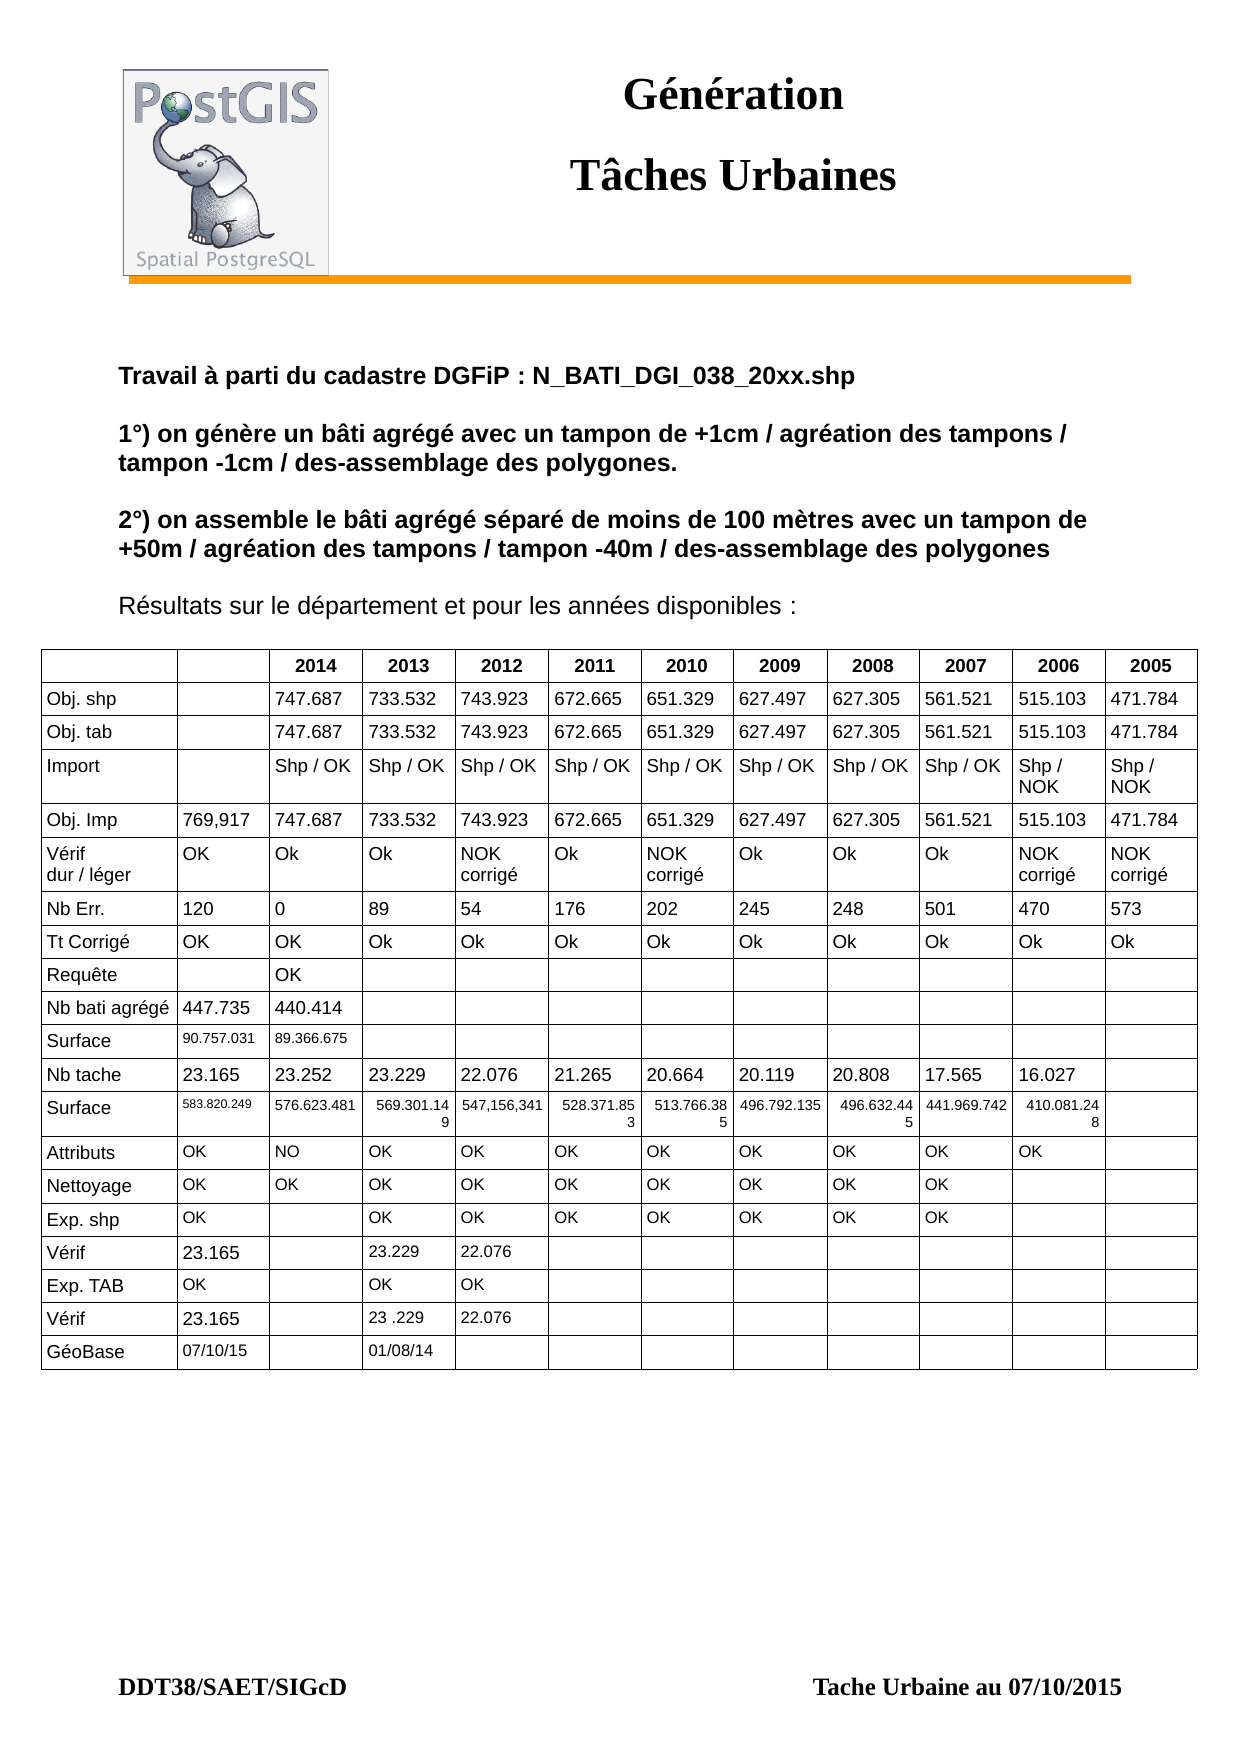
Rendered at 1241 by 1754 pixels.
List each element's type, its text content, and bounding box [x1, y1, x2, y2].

table_cell Obj. Imp [42, 804, 177, 837]
table_cell 576.623.481 [270, 1092, 362, 1136]
table_cell NOK corrigé [1013, 838, 1105, 891]
table_cell 441.969.742 [920, 1092, 1012, 1136]
table_cell Ok [920, 838, 1012, 891]
table_cell [642, 959, 733, 991]
table_cell 569.301.149 [363, 1092, 455, 1136]
table_cell OK [178, 1270, 269, 1302]
table_cell 22.076 [456, 1237, 548, 1269]
table_cell Ok [456, 926, 548, 958]
table_cell 17.565 [920, 1059, 1012, 1091]
table_cell OK [734, 1137, 827, 1169]
table_cell [270, 1336, 362, 1368]
table_cell 471.784 [1106, 716, 1197, 748]
table_header [42, 650, 177, 682]
table_cell OK [456, 1270, 548, 1302]
table_cell [1106, 1270, 1197, 1302]
table_cell [828, 1025, 919, 1057]
table_header [178, 650, 269, 682]
table_header 2005 [1106, 650, 1197, 682]
table_cell 733.532 [363, 804, 455, 837]
table_cell OK [363, 1270, 455, 1302]
table_cell Shp / NOK [1106, 750, 1197, 803]
table_cell [1106, 1204, 1197, 1236]
table_cell OK [363, 1170, 455, 1202]
table_cell Shp / OK [549, 750, 641, 803]
table_cell [270, 1237, 362, 1269]
table_cell 23.165 [178, 1059, 269, 1091]
table_cell [363, 992, 455, 1024]
table_cell 07/10/15 [178, 1336, 269, 1368]
table_cell 651.329 [642, 716, 733, 748]
table_cell GéoBase [42, 1336, 177, 1368]
table_cell 21.265 [549, 1059, 641, 1091]
table_cell Nb Err. [42, 892, 177, 924]
table_header 2008 [828, 650, 919, 682]
table_cell Surface [42, 1025, 177, 1057]
table_cell [828, 992, 919, 1024]
table_cell OK [642, 1170, 733, 1202]
table_cell OK [1013, 1137, 1105, 1169]
table_cell OK [549, 1170, 641, 1202]
table_cell NOK corrigé [1106, 838, 1197, 891]
table_cell [1013, 992, 1105, 1024]
table_cell 627.497 [734, 804, 827, 837]
table_cell 651.329 [642, 683, 733, 715]
table_cell 733.532 [363, 716, 455, 748]
table_cell 547,156,341 [456, 1092, 548, 1136]
table_cell 440.414 [270, 992, 362, 1024]
table_cell 20.664 [642, 1059, 733, 1091]
table_cell 22.076 [456, 1303, 548, 1335]
table_cell Obj. tab [42, 716, 177, 748]
table_cell [270, 1303, 362, 1335]
table_cell [1106, 1170, 1197, 1202]
table_cell 23.229 [363, 1059, 455, 1091]
table_cell [1106, 959, 1197, 991]
table_cell 627.305 [828, 804, 919, 837]
table_cell [828, 959, 919, 991]
table_cell Nettoyage [42, 1170, 177, 1202]
table_cell 561.521 [920, 716, 1012, 748]
table_cell 515.103 [1013, 716, 1105, 748]
table_cell 471.784 [1106, 804, 1197, 837]
table_cell 769,917 [178, 804, 269, 837]
table_header 2010 [642, 650, 733, 682]
table_cell 245 [734, 892, 827, 924]
table_cell [920, 1270, 1012, 1302]
table_cell [549, 1025, 641, 1057]
table_cell Shp / OK [456, 750, 548, 803]
table_cell [1013, 959, 1105, 991]
table_cell Ok [1106, 926, 1197, 958]
text Tâches Urbaines [344, 148, 1122, 201]
table_cell [642, 1336, 733, 1368]
table_cell 627.305 [828, 716, 919, 748]
table_header 2013 [363, 650, 455, 682]
table_cell 447.735 [178, 992, 269, 1024]
table_cell Ok [734, 926, 827, 958]
table_cell [549, 1237, 641, 1269]
table_cell 528.371.853 [549, 1092, 641, 1136]
table_header 2009 [734, 650, 827, 682]
table_cell OK [178, 1137, 269, 1169]
table_cell Shp / OK [642, 750, 733, 803]
table_cell OK [828, 1170, 919, 1202]
table_cell [549, 959, 641, 991]
table_header 2012 [456, 650, 548, 682]
table_cell 496.632.445 [828, 1092, 919, 1136]
table_cell Ok [642, 926, 733, 958]
table_cell Vérif dur / léger [42, 838, 177, 891]
table_cell 747.687 [270, 716, 362, 748]
table_cell [456, 959, 548, 991]
table_cell 176 [549, 892, 641, 924]
table_cell OK [828, 1204, 919, 1236]
table_cell [270, 1204, 362, 1236]
table_cell [1106, 1237, 1197, 1269]
table_cell [1013, 1204, 1105, 1236]
table_cell 515.103 [1013, 683, 1105, 715]
table_cell Ok [920, 926, 1012, 958]
table_cell Nb tache [42, 1059, 177, 1091]
table_cell 20.119 [734, 1059, 827, 1091]
table_cell [642, 992, 733, 1024]
table_cell [1106, 1059, 1197, 1091]
table_cell 248 [828, 892, 919, 924]
table_cell OK [734, 1170, 827, 1202]
text 2°) on assemble le bâti agrégé séparé de moins de 100 mètres avec un tampon de +50m / agréation des tampons / tampon -40m / des-assemblage des polygones [118, 505, 1122, 563]
table_cell 22.076 [456, 1059, 548, 1091]
table_cell [456, 1336, 548, 1368]
table_cell [1106, 1092, 1197, 1136]
table_cell OK [270, 1170, 362, 1202]
table_cell Ok [270, 838, 362, 891]
table_cell [549, 1336, 641, 1368]
table_cell Ok [549, 926, 641, 958]
table_cell OK [642, 1137, 733, 1169]
table_cell [1013, 1336, 1105, 1368]
table_cell 561.521 [920, 804, 1012, 837]
table_cell 743.923 [456, 716, 548, 748]
table_cell NOK corrigé [642, 838, 733, 891]
table_cell [642, 1303, 733, 1335]
table_cell OK [363, 1137, 455, 1169]
table_cell [1106, 1025, 1197, 1057]
table_cell 513.766.385 [642, 1092, 733, 1136]
table_cell OK [270, 926, 362, 958]
picture [122, 69, 329, 276]
table_cell Ok [828, 838, 919, 891]
table_cell [178, 716, 269, 748]
table_cell [734, 1270, 827, 1302]
table_cell OK [456, 1137, 548, 1169]
table_cell [1013, 1025, 1105, 1057]
table_cell [920, 1237, 1012, 1269]
table_cell 743.923 [456, 804, 548, 837]
table_cell 23 .229 [363, 1303, 455, 1335]
table_cell Shp / OK [734, 750, 827, 803]
table_cell 202 [642, 892, 733, 924]
table_cell 23.252 [270, 1059, 362, 1091]
table_cell [363, 959, 455, 991]
table_cell 672.665 [549, 683, 641, 715]
table_cell 120 [178, 892, 269, 924]
table_cell OK [178, 1204, 269, 1236]
table_cell 627.305 [828, 683, 919, 715]
table_cell 23.165 [178, 1303, 269, 1335]
table_cell NO [270, 1137, 362, 1169]
table_cell [1106, 1336, 1197, 1368]
table_cell [1013, 1303, 1105, 1335]
table_cell 747.687 [270, 804, 362, 837]
table_cell 747.687 [270, 683, 362, 715]
table_cell 89.366.675 [270, 1025, 362, 1057]
table_cell Shp / OK [828, 750, 919, 803]
table_cell 561.521 [920, 683, 1012, 715]
table_cell 672.665 [549, 804, 641, 837]
table_cell [642, 1270, 733, 1302]
table_cell OK [920, 1170, 1012, 1202]
table_cell [920, 1336, 1012, 1368]
table_cell [1013, 1170, 1105, 1202]
table_cell 20.808 [828, 1059, 919, 1091]
table_cell 501 [920, 892, 1012, 924]
table_cell OK [920, 1137, 1012, 1169]
table_cell 410.081.248 [1013, 1092, 1105, 1136]
table_cell OK [642, 1204, 733, 1236]
table_cell [270, 1270, 362, 1302]
table_cell OK [456, 1170, 548, 1202]
table_cell 89 [363, 892, 455, 924]
table_cell 733.532 [363, 683, 455, 715]
table_cell Requête [42, 959, 177, 991]
table_cell [549, 1303, 641, 1335]
table_cell [456, 992, 548, 1024]
table_cell [828, 1237, 919, 1269]
table_header 2006 [1013, 650, 1105, 682]
table_cell Ok [828, 926, 919, 958]
table_cell OK [270, 959, 362, 991]
table_cell Shp / OK [270, 750, 362, 803]
table_cell [920, 959, 1012, 991]
table_cell Ok [363, 838, 455, 891]
table_cell 627.497 [734, 683, 827, 715]
table_cell OK [178, 926, 269, 958]
table_cell 23.229 [363, 1237, 455, 1269]
table_cell [828, 1270, 919, 1302]
table_cell [734, 1025, 827, 1057]
table_cell [1106, 1137, 1197, 1169]
table_cell [920, 992, 1012, 1024]
text Résultats sur le département et pour les années disponibles : [118, 591, 1122, 620]
table_header 2011 [549, 650, 641, 682]
table_cell Attributs [42, 1137, 177, 1169]
table_cell Obj. shp [42, 683, 177, 715]
table_header 2007 [920, 650, 1012, 682]
table_cell Nb bati agrégé [42, 992, 177, 1024]
table_cell Exp. shp [42, 1204, 177, 1236]
table_cell 01/08/14 [363, 1336, 455, 1368]
table_cell 0 [270, 892, 362, 924]
table_cell [734, 992, 827, 1024]
table_cell NOK corrigé [456, 838, 548, 891]
table_cell [734, 1237, 827, 1269]
table_cell OK [549, 1137, 641, 1169]
table_cell 573 [1106, 892, 1197, 924]
table_cell 672.665 [549, 716, 641, 748]
table_cell [549, 992, 641, 1024]
table_cell Ok [734, 838, 827, 891]
table_cell Vérif [42, 1237, 177, 1269]
table_cell [734, 1336, 827, 1368]
table_cell 23.165 [178, 1237, 269, 1269]
table_cell 496.792.135 [734, 1092, 827, 1136]
table_cell [828, 1303, 919, 1335]
table_cell [734, 1303, 827, 1335]
table_cell 471.784 [1106, 683, 1197, 715]
table_cell [178, 750, 269, 803]
table_cell Shp / OK [920, 750, 1012, 803]
table_cell 470 [1013, 892, 1105, 924]
table_cell 651.329 [642, 804, 733, 837]
table_cell [1013, 1270, 1105, 1302]
text Travail à parti du cadastre DGFiP : N_BATI_DGI_038_20xx.shp [118, 361, 1122, 390]
table_cell [828, 1336, 919, 1368]
table_cell Ok [549, 838, 641, 891]
table_cell OK [456, 1204, 548, 1236]
table_cell [363, 1025, 455, 1057]
table_cell 16.027 [1013, 1059, 1105, 1091]
table_cell OK [828, 1137, 919, 1169]
table_cell 54 [456, 892, 548, 924]
table_cell [920, 1025, 1012, 1057]
table_header 2014 [270, 650, 362, 682]
table_cell OK [178, 838, 269, 891]
table_cell [456, 1025, 548, 1057]
table_cell Ok [363, 926, 455, 958]
table_cell 627.497 [734, 716, 827, 748]
table_cell OK [363, 1204, 455, 1236]
table_cell OK [178, 1170, 269, 1202]
table_cell [549, 1270, 641, 1302]
table_cell 583.820.249 [178, 1092, 269, 1136]
table_cell Import [42, 750, 177, 803]
table_cell Surface [42, 1092, 177, 1136]
table_cell Shp / OK [363, 750, 455, 803]
table_cell [642, 1237, 733, 1269]
table_cell Exp. TAB [42, 1270, 177, 1302]
table_cell [178, 683, 269, 715]
table_cell Vérif [42, 1303, 177, 1335]
table_cell OK [920, 1204, 1012, 1236]
text 1°) on génère un bâti agrégé avec un tampon de +1cm / agréation des tampons / tampon -1cm / des-assemblage des polygones. [118, 419, 1122, 476]
table_cell 515.103 [1013, 804, 1105, 837]
table_cell 743.923 [456, 683, 548, 715]
table_cell [734, 959, 827, 991]
table_cell [1106, 1303, 1197, 1335]
table_cell [1106, 992, 1197, 1024]
table_cell Shp / NOK [1013, 750, 1105, 803]
table_cell [1013, 1237, 1105, 1269]
text Génération [344, 66, 1122, 119]
table_cell Ok [1013, 926, 1105, 958]
table_cell OK [734, 1204, 827, 1236]
table_cell 90.757.031 [178, 1025, 269, 1057]
table_cell [178, 959, 269, 991]
table_cell [642, 1025, 733, 1057]
table_cell Tt Corrigé [42, 926, 177, 958]
table_cell OK [549, 1204, 641, 1236]
table_cell [920, 1303, 1012, 1335]
